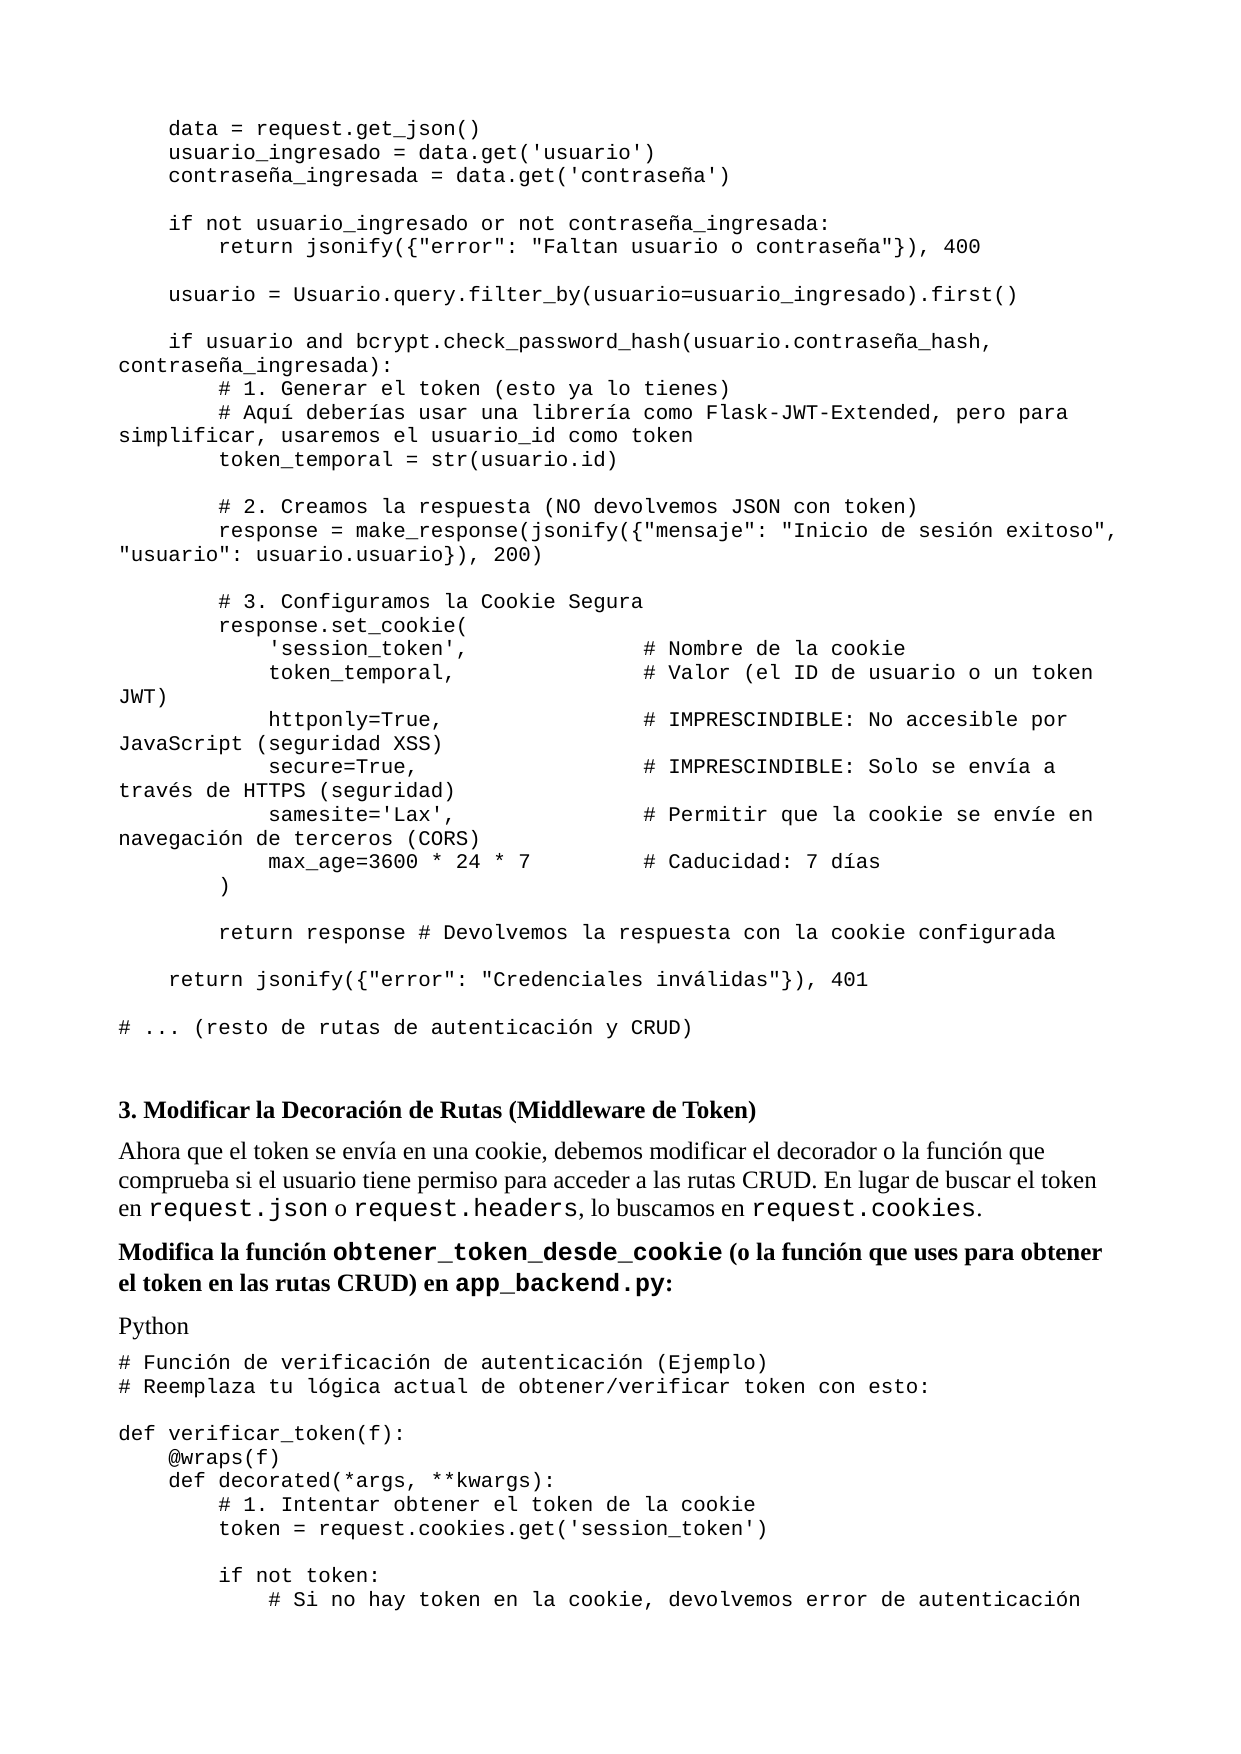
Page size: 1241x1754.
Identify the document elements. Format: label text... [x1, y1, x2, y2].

text data = request.get_json() [118, 118, 1122, 142]
text if not token: [118, 1565, 1122, 1589]
text Ahora que el token se envía en una cookie, debemos modificar el decorador o la función que comprueba si el usuario tiene permiso para acceder a las rutas CRUD. En lugar de buscar el token en request.json o request.headers, lo buscamos en request.cookies. [118, 1136, 1122, 1224]
text response = make_response(jsonify({"mensaje": "Inicio de sesión exitoso", "usuario": usuario.usuario}), 200) [118, 520, 1122, 567]
text max_age=3600 * 24 * 7 # Caducidad: 7 días [118, 851, 1122, 875]
text usuario = Usuario.query.filter_by(usuario=usuario_ingresado).first() [118, 284, 1122, 307]
text # 3. Configuramos la Cookie Segura [118, 591, 1122, 615]
text # 2. Creamos la respuesta (NO devolvemos JSON con token) [118, 496, 1122, 520]
text usuario_ingresado = data.get('usuario') [118, 142, 1122, 165]
text token = request.cookies.get('session_token') [118, 1518, 1122, 1541]
text httponly=True, # IMPRESCINDIBLE: No accesible por JavaScript (seguridad XSS) [118, 709, 1122, 757]
text # Si no hay token en la cookie, devolvemos error de autenticación [118, 1589, 1122, 1612]
text ) [118, 875, 1122, 898]
text if usuario and bcrypt.check_password_hash(usuario.contraseña_hash, contraseña_ingresada): [118, 331, 1122, 378]
text # 1. Intentar obtener el token de la cookie [118, 1494, 1122, 1518]
text # Aquí deberías usar una librería como Flask-JWT-Extended, pero para simplificar, usaremos el usuario_id como token [118, 402, 1122, 449]
text def decorated(*args, **kwargs): [118, 1471, 1122, 1494]
text 'session_token', # Nombre de la cookie [118, 638, 1122, 662]
text return jsonify({"error": "Credenciales inválidas"}), 401 [118, 969, 1122, 993]
text contraseña_ingresada = data.get('contraseña') [118, 165, 1122, 189]
text samesite='Lax', # Permitir que la cookie se envíe en navegación de terceros (CORS) [118, 804, 1122, 851]
text def verificar_token(f): [118, 1423, 1122, 1447]
text token_temporal = str(usuario.id) [118, 449, 1122, 473]
text if not usuario_ingresado or not contraseña_ingresada: [118, 213, 1122, 236]
text return response # Devolvemos la respuesta con la cookie configurada [118, 922, 1122, 946]
subtitle 3. Modificar la Decoración de Rutas (Middleware de Token) [118, 1095, 1122, 1123]
text response.set_cookie( [118, 615, 1122, 638]
text # 1. Generar el token (esto ya lo tienes) [118, 378, 1122, 402]
text # ... (resto de rutas de autenticación y CRUD) [118, 1017, 1122, 1040]
text return jsonify({"error": "Faltan usuario o contraseña"}), 400 [118, 236, 1122, 260]
text @wraps(f) [118, 1447, 1122, 1471]
text token_temporal, # Valor (el ID de usuario o un token JWT) [118, 662, 1122, 709]
text # Función de verificación de autenticación (Ejemplo) [118, 1352, 1122, 1376]
text Modifica la función obtener_token_desde_cookie (o la función que uses para obtener el token en las rutas CRUD) en app_backend.py: [118, 1237, 1122, 1298]
text Python [118, 1311, 1122, 1340]
text secure=True, # IMPRESCINDIBLE: Solo se envía a través de HTTPS (seguridad) [118, 757, 1122, 804]
text # Reemplaza tu lógica actual de obtener/verificar token con esto: [118, 1376, 1122, 1399]
